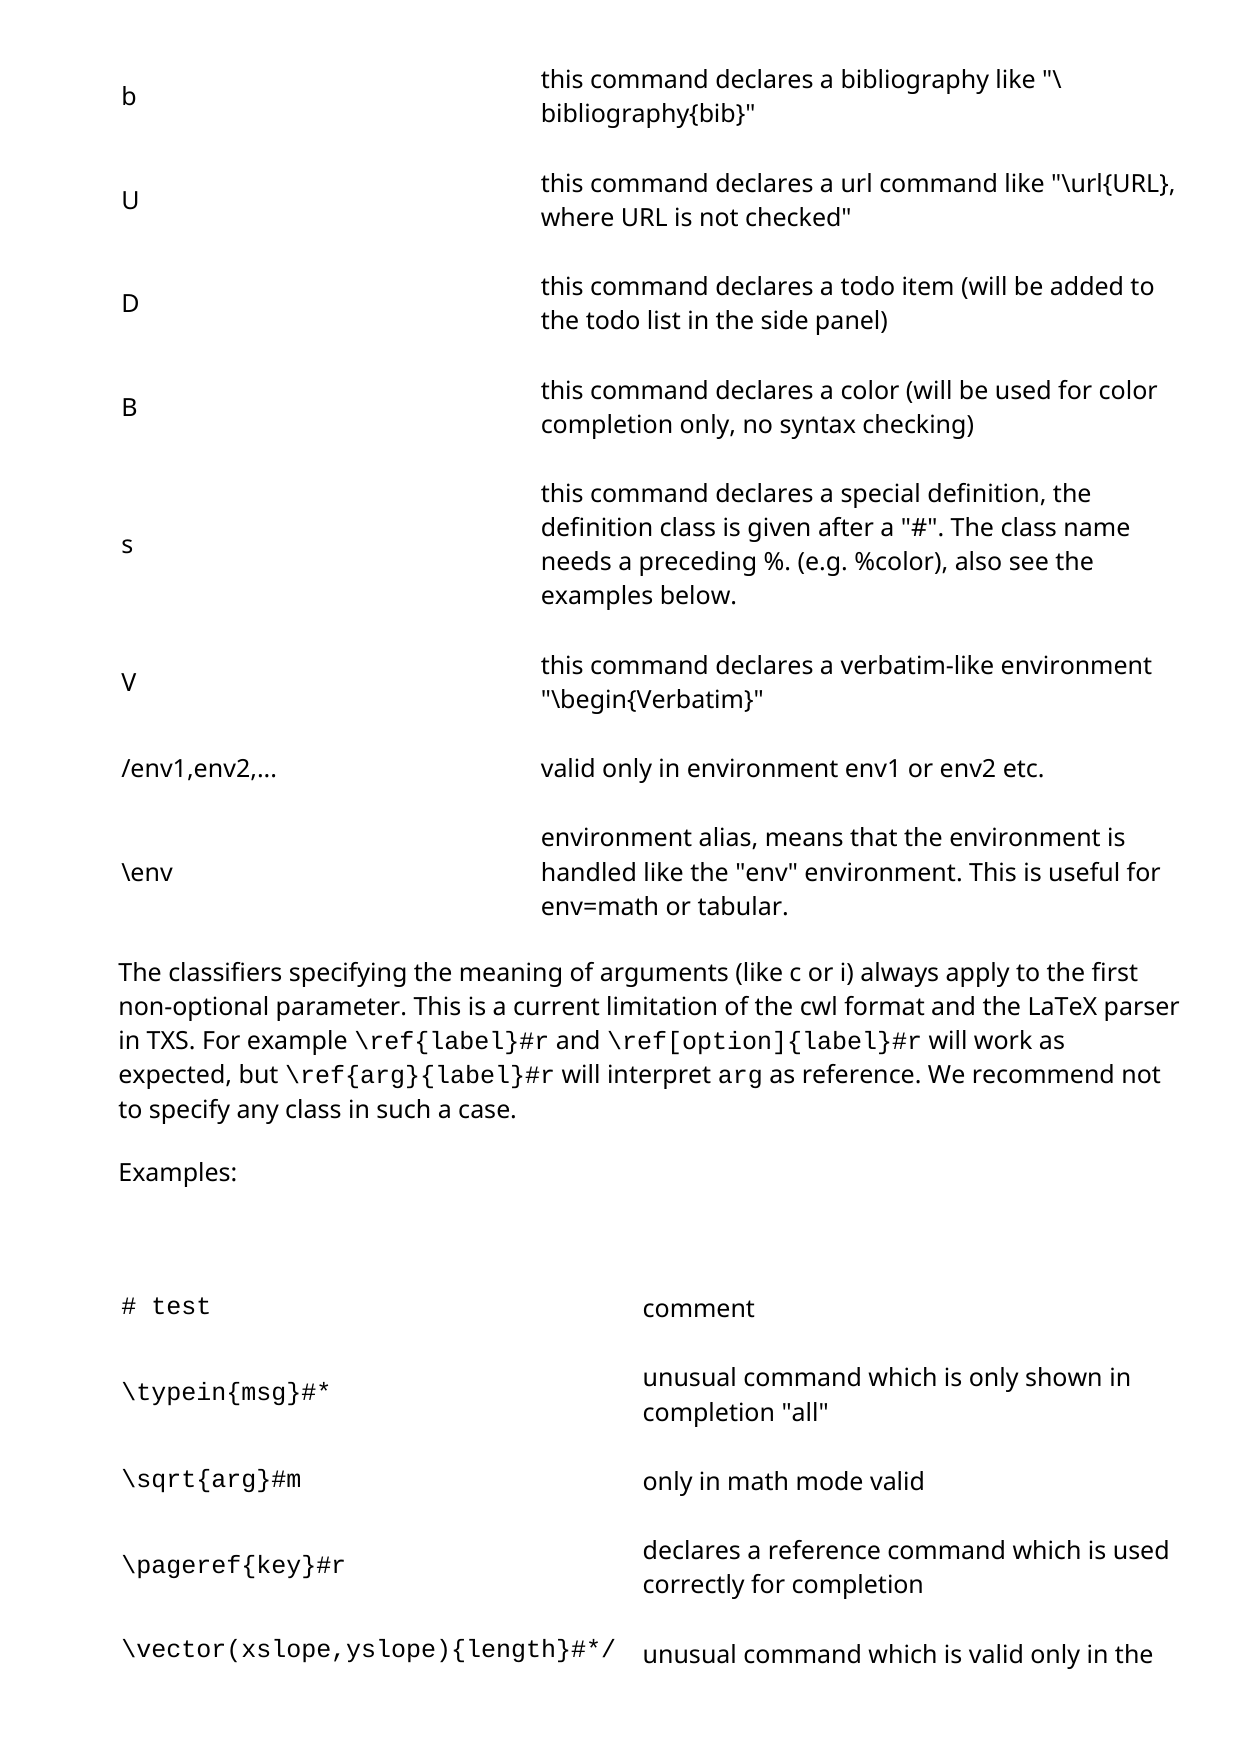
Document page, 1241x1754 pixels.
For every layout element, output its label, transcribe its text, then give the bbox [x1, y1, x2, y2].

table_cell environment alias, means that the environment is handled like the "env" environment. This is useful for env=math or tabular. [538, 817, 1181, 955]
table_cell this command declares a url command like "\url{URL}, where URL is not checked" [538, 163, 1181, 266]
table_header Explanation [640, 1219, 1181, 1288]
table_cell B [118, 369, 538, 473]
table_cell valid only in environment env1 or env2 etc. [538, 748, 1181, 817]
table_cell this command declares a todo item (will be added to the todo list in the side panel) [538, 266, 1181, 369]
table_cell \env [118, 817, 538, 955]
table_cell \vector(xslope,yslope){length}#*/ [118, 1634, 639, 1673]
table_cell /env1,env2,... [118, 748, 538, 817]
table_cell this command declares a color (will be used for color completion only, no syntax checking) [538, 369, 1181, 473]
table_cell \pageref{key}#r [118, 1530, 639, 1633]
table_cell \sqrt{arg}#m [118, 1461, 639, 1530]
table_cell this command declares a special definition, the definition class is given after a "#". The class name needs a preceding %. (e.g. %color), also see the examples below. [538, 473, 1181, 644]
table_cell declares a reference command which is used correctly for completion [640, 1530, 1181, 1633]
table_cell \typein{msg}#* [118, 1357, 639, 1461]
table_cell b [118, 59, 538, 162]
table_cell this command declares a verbatim-like environment "\begin{Verbatim}" [538, 644, 1181, 748]
table_cell U [118, 163, 538, 266]
table_cell D [118, 266, 538, 369]
table_cell only in math mode valid [640, 1461, 1181, 1530]
table_cell V [118, 644, 538, 748]
table_cell unusual command which is valid only in the [640, 1634, 1181, 1673]
table_cell this command declares a bibliography like "\bibliography{bib}" [538, 59, 1181, 162]
table_header Line [118, 1219, 639, 1288]
table_cell s [118, 473, 538, 644]
table_cell # test [118, 1288, 639, 1357]
table_cell comment [640, 1288, 1181, 1357]
text Examples: [118, 1155, 1181, 1189]
table_cell unusual command which is only shown in completion "all" [640, 1357, 1181, 1461]
text The classifiers specifying the meaning of arguments (like c or i) always apply to the first non-optional parameter. This is a current limitation of the cwl format and the LaTeX parser in TXS. For example \ref{label}#r and \ref[option]{label}#r will work as expected, but \ref{arg}{label}#r will interpret arg as reference. We recommend not to specify any class in such a case. [118, 955, 1181, 1125]
